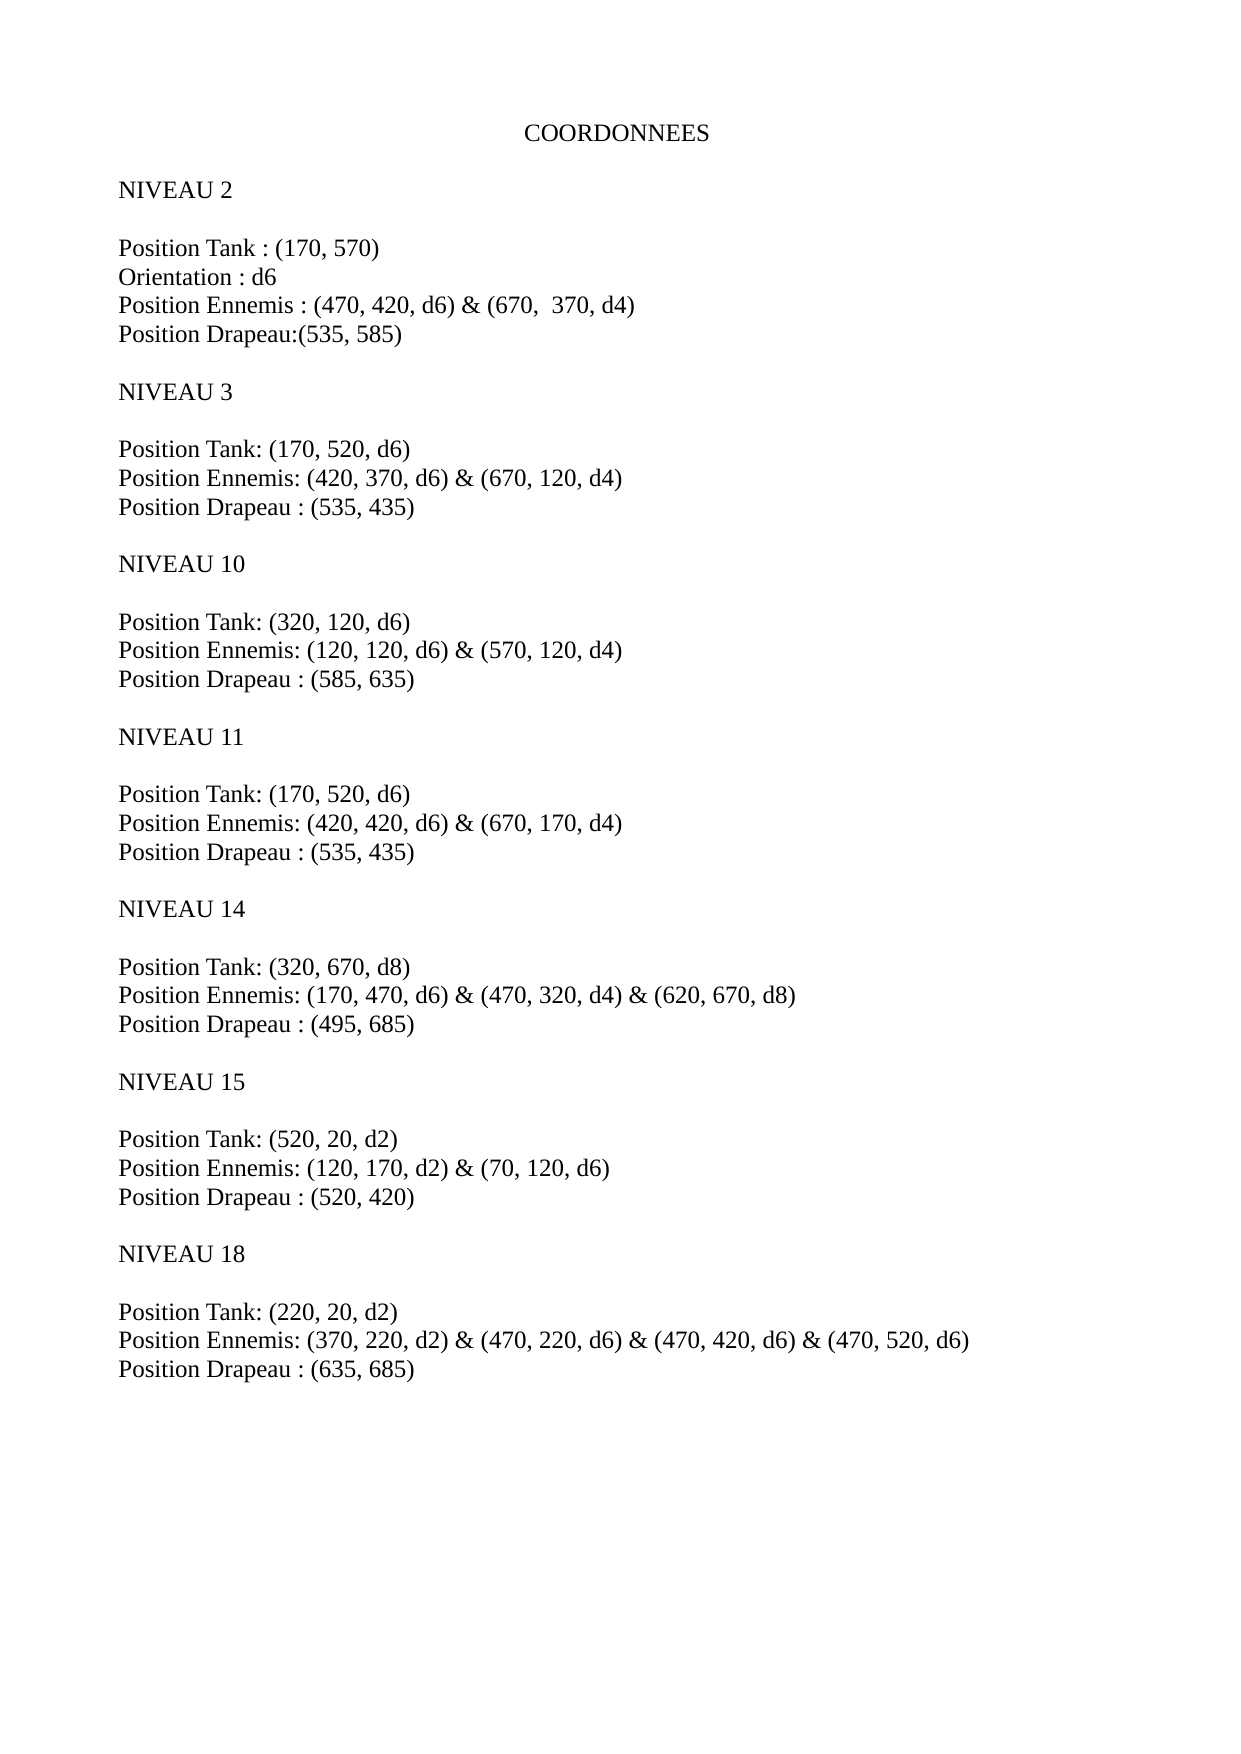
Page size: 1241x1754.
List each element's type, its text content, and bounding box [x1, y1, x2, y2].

text Position Tank: (170, 520, d6) [118, 779, 1122, 808]
text COORDONNEES [118, 118, 1122, 147]
text NIVEAU 15 [118, 1067, 1122, 1096]
text Position Tank: (320, 670, d8) [118, 952, 1122, 981]
text Position Drapeau:(535, 585) [118, 319, 1122, 348]
text Position Drapeau : (535, 435) [118, 837, 1122, 866]
text Position Drapeau : (535, 435) [118, 492, 1122, 521]
text NIVEAU 18 [118, 1239, 1122, 1268]
text Position Ennemis: (420, 420, d6) & (670, 170, d4) [118, 808, 1122, 837]
text Position Tank : (170, 570) [118, 233, 1122, 262]
text Position Drapeau : (520, 420) [118, 1182, 1122, 1211]
text Position Tank: (170, 520, d6) [118, 434, 1122, 463]
text Position Tank: (320, 120, d6) [118, 607, 1122, 636]
text NIVEAU 11 [118, 722, 1122, 751]
text Position Tank: (520, 20, d2) [118, 1124, 1122, 1153]
text Position Tank: (220, 20, d2) [118, 1297, 1122, 1326]
text NIVEAU 2 [118, 176, 1122, 204]
text Position Drapeau : (495, 685) [118, 1009, 1122, 1038]
text Position Ennemis: (120, 120, d6) & (570, 120, d4) [118, 636, 1122, 664]
text Position Ennemis: (370, 220, d2) & (470, 220, d6) & (470, 420, d6) & (470, 520, d6) [118, 1326, 1122, 1354]
text Orientation : d6 [118, 262, 1122, 291]
text Position Ennemis: (420, 370, d6) & (670, 120, d4) [118, 463, 1122, 492]
text Position Ennemis: (170, 470, d6) & (470, 320, d4) & (620, 670, d8) [118, 981, 1122, 1009]
text NIVEAU 3 [118, 377, 1122, 406]
text Position Drapeau : (635, 685) [118, 1354, 1122, 1383]
text Position Ennemis: (120, 170, d2) & (70, 120, d6) [118, 1153, 1122, 1182]
text NIVEAU 10 [118, 549, 1122, 578]
text NIVEAU 14 [118, 894, 1122, 923]
text Position Drapeau : (585, 635) [118, 664, 1122, 693]
text Position Ennemis : (470, 420, d6) & (670, 370, d4) [118, 291, 1122, 319]
